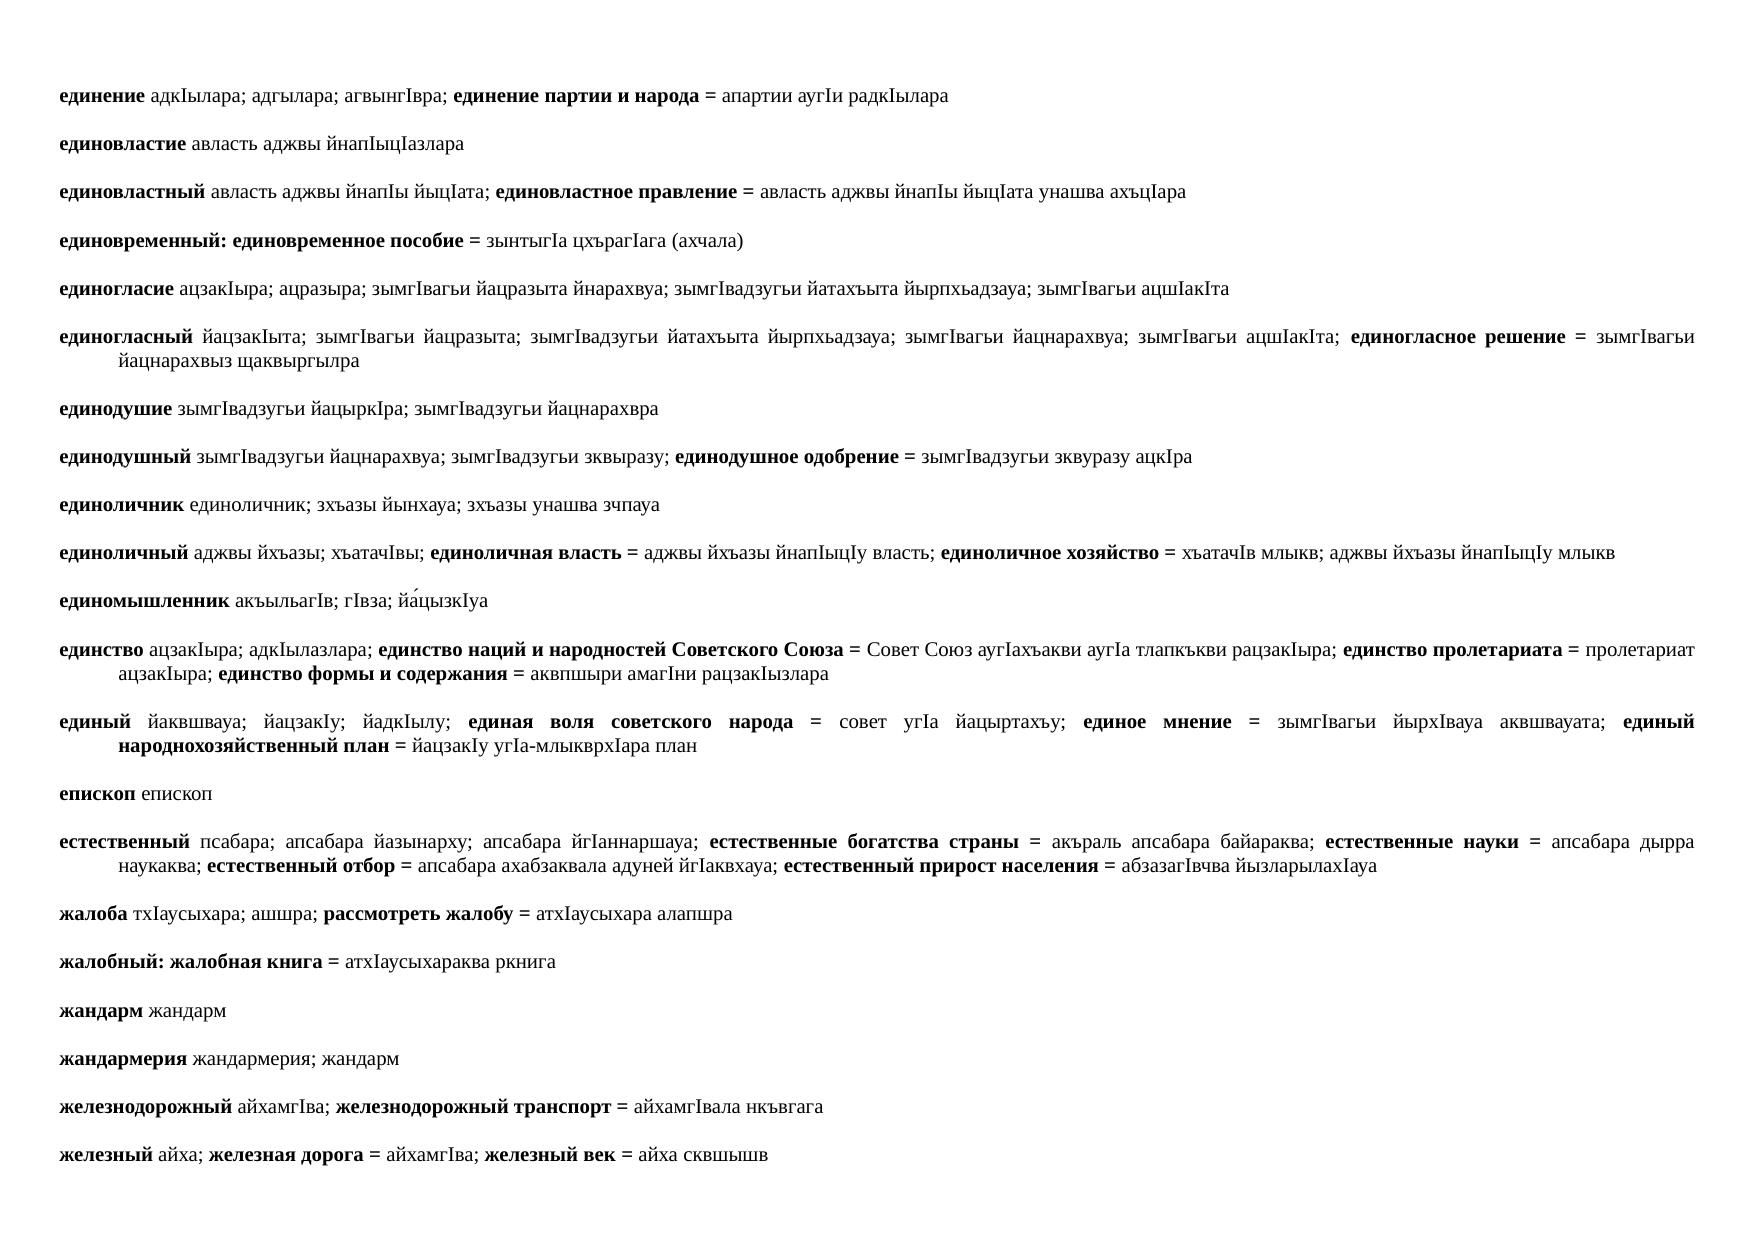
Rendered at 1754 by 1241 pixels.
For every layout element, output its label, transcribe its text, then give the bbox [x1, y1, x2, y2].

text единогласный йацзакIыта; зымгIвагьи йацразыта; зымгIвадзугьи йатахъыта йырпхьадзауа; зымгIвагьи йацнарахвуа; зымгIвагьи ацшIакIта; единогласное решение = зымгIвагьи йацнарахвыз щаквыргылра [59, 324, 1695, 372]
text единовременный: единовременное пособие = зынтыгIа цхърагIага (ахчала) [59, 227, 1695, 252]
text единодушие зымгIвадзугьи йацыркIра; зымгIвадзугьи йацнарахвра [59, 396, 1695, 420]
text единогласие ацзакIыра; ацразыра; зымгIвагьи йацразыта йнарахвуа; зымгIвадзугьи йатахъыта йырпхьадзауа; зымгIвагьи ацшIакIта [59, 276, 1695, 300]
text единство ацзакIыра; адкIылазлара; единство наций и народностей Советского Союза = Совет Союз аугIахъакви аугIа тлапкъкви рацзакIыра; единство пролетариата = пролетариат ацзакIыра; единство формы и содержания = аквпшыри амагIни рацзакIызлара [59, 637, 1695, 685]
text жандармерия жандармерия; жандарм [59, 1046, 1695, 1070]
text единодушный зымгIвадзугьи йацнарахвуа; зымгIвадзугьи зквыразу; единодушное одобрение = зымгIвадзугьи зквуразу ацкIра [59, 444, 1695, 468]
text железнодорожный айхамгIва; железнодорожный транспорт = айхамгIвала нкъвгага [59, 1094, 1695, 1118]
text епископ епископ [59, 781, 1695, 805]
text жалоба тхIаусыхара; ашшра; рассмотреть жалобу = атхIаусыхара алапшра [59, 901, 1695, 925]
text жалобный: жалобная книга = атхIаусыхараква ркнига [59, 949, 1695, 973]
text единый йаквшвауа; йацзакIу; йадкIылу; единая воля советского народа = совет угIа йацыртахъу; единое мнение = зымгIвагьи йырхIвауа аквшвауата; единый народнохозяйственный план = йацзакIу угIа-млыкврхIара план [59, 709, 1695, 757]
text единоличник единоличник; зхъазы йынхауа; зхъазы унашва зчпауа [59, 492, 1695, 516]
text естественный псабара; апсабара йазынарху; апсабара йгIаннаршауа; естественные богатства страны = акъраль апсабара байараква; естественные науки = апсабара дырра наукаква; естественный отбор = апсабара ахабзаквала адуней йгIаквхауа; естественный прирост населения = абзазагIвчва йызларылахIауа [59, 829, 1695, 877]
text железный айха; железная дорога = айхамгIва; железный век = айха сквшышв [59, 1142, 1695, 1166]
text единоличный аджвы йхъазы; хъатачIвы; единоличная власть = аджвы йхъазы йнапIыцIу власть; единоличное хозяйство = хъатачIв млыкв; аджвы йхъазы йнапIыцIу млыкв [59, 540, 1695, 564]
text единение адкIылара; адгылара; агвынгIвра; единение партии и народа = апартии аугIи радкIылара [59, 83, 1695, 107]
text единовластный авласть аджвы йнапIы йыцIата; единовластное правление = авласть аджвы йнапIы йыцIата унашва ахъцIара [59, 179, 1695, 203]
text единовластие авласть аджвы йнапIыцIазлара [59, 131, 1695, 155]
text жандарм жандарм [59, 997, 1695, 1022]
text единомышленник акъыльагIв; гIвза; йа́цызкIуа [59, 588, 1695, 612]
